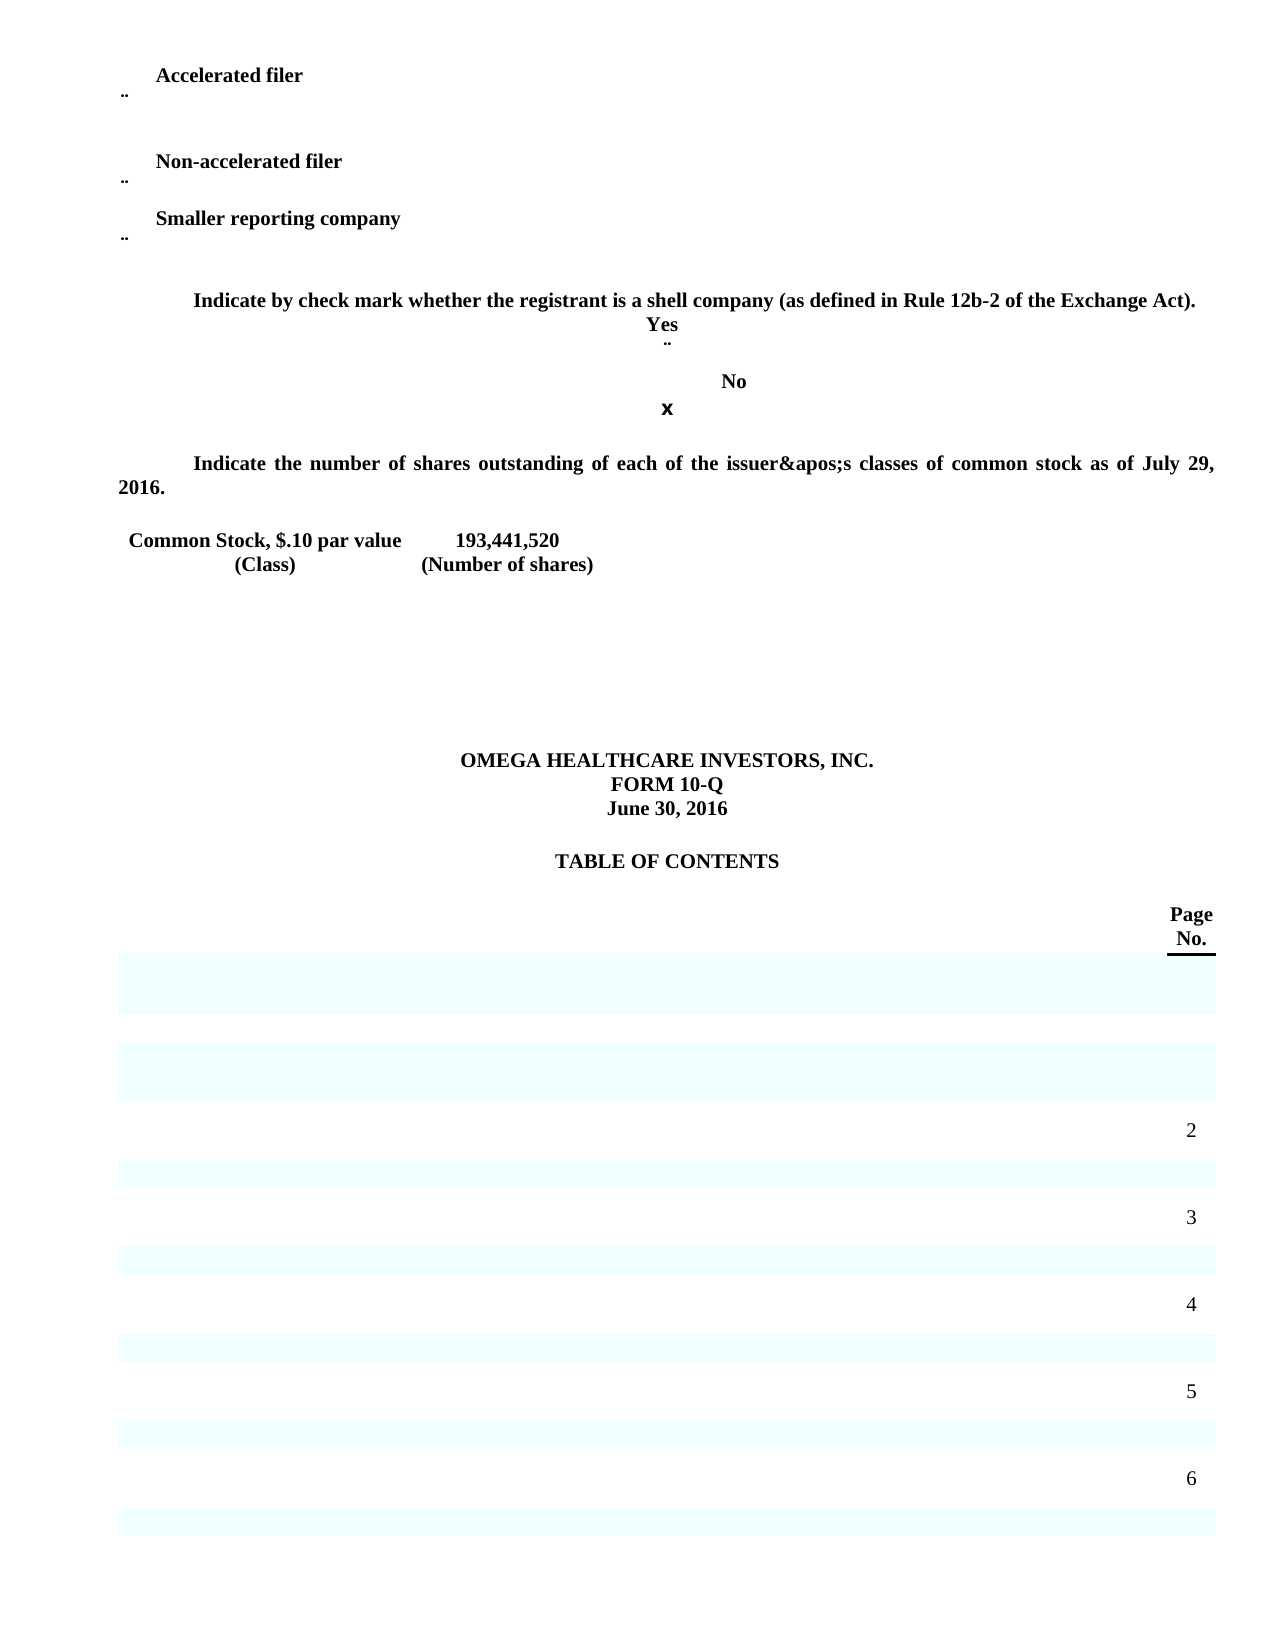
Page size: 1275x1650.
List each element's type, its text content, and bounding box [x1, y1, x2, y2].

table_header Common Stock, $.10 par value [118, 528, 412, 552]
table_cell [118, 1160, 201, 1188]
table_cell 2 [1167, 1101, 1216, 1159]
table_cell [118, 1420, 201, 1449]
text Indicate the number of shares outstanding of each of the issuer&apos;s classes of common stock as of July 29, 2016. [118, 451, 1216, 499]
table_header 193,441,520 [412, 528, 603, 552]
table_cell [201, 1188, 1167, 1246]
text ¨ [118, 88, 1216, 116]
table_cell [118, 1362, 201, 1420]
table_cell [118, 1101, 201, 1159]
table_cell [118, 1275, 201, 1333]
text ¨ [118, 231, 1216, 259]
table_cell [118, 1188, 201, 1246]
table_cell [201, 1449, 1167, 1507]
table_cell [1167, 1043, 1216, 1101]
table_cell [1167, 1508, 1216, 1536]
table_cell (Number of shares) [412, 552, 603, 576]
table_cell [118, 1508, 201, 1536]
table_cell [201, 1508, 1167, 1536]
text June 30, 2016 [118, 796, 1216, 820]
table_cell [118, 1334, 201, 1362]
table_cell 5 [1167, 1362, 1216, 1420]
table_header [201, 902, 1167, 953]
table_cell [201, 1101, 1167, 1159]
table_cell 3 [1167, 1188, 1216, 1246]
table_cell [118, 1014, 201, 1043]
table_cell [1167, 1246, 1216, 1275]
text Non-accelerated filer [118, 145, 1216, 174]
text FORM 10-Q [118, 772, 1216, 796]
table_cell [1167, 1334, 1216, 1362]
table_header Page No. [1167, 902, 1216, 953]
table_cell [118, 1246, 201, 1275]
table_cell [1167, 956, 1216, 1014]
text Accelerated filer [118, 59, 1216, 88]
text OMEGA HEALTHCARE INVESTORS, INC. [118, 748, 1216, 772]
table_cell 4 [1167, 1275, 1216, 1333]
table_cell [1167, 1420, 1216, 1449]
table_cell [201, 953, 1167, 1014]
table_cell (Class) [118, 552, 412, 576]
text x [118, 393, 1216, 422]
text TABLE OF CONTENTS [118, 849, 1216, 873]
table_cell [201, 1334, 1167, 1362]
table_cell [201, 1043, 1167, 1101]
text Yes [118, 312, 1216, 336]
table_cell 6 [1167, 1449, 1216, 1507]
table_cell [201, 1160, 1167, 1188]
text Indicate by check mark whether the registrant is a shell company (as defined in Rule 12b-2 of the Exchange Act). [118, 288, 1216, 312]
table_cell [1167, 1160, 1216, 1188]
text ¨ [118, 336, 1216, 365]
table_header [118, 902, 201, 953]
table_cell [118, 1043, 201, 1101]
table_cell [201, 1014, 1167, 1043]
table_cell [1167, 1014, 1216, 1043]
table_cell [201, 1246, 1167, 1275]
text ¨ [118, 174, 1216, 202]
table_cell [118, 1449, 201, 1507]
table_cell [201, 1362, 1167, 1420]
text No [118, 365, 1216, 393]
table_cell [201, 1275, 1167, 1333]
table_cell [201, 1420, 1167, 1449]
table_cell [118, 953, 201, 1014]
text Smaller reporting company [118, 202, 1216, 231]
